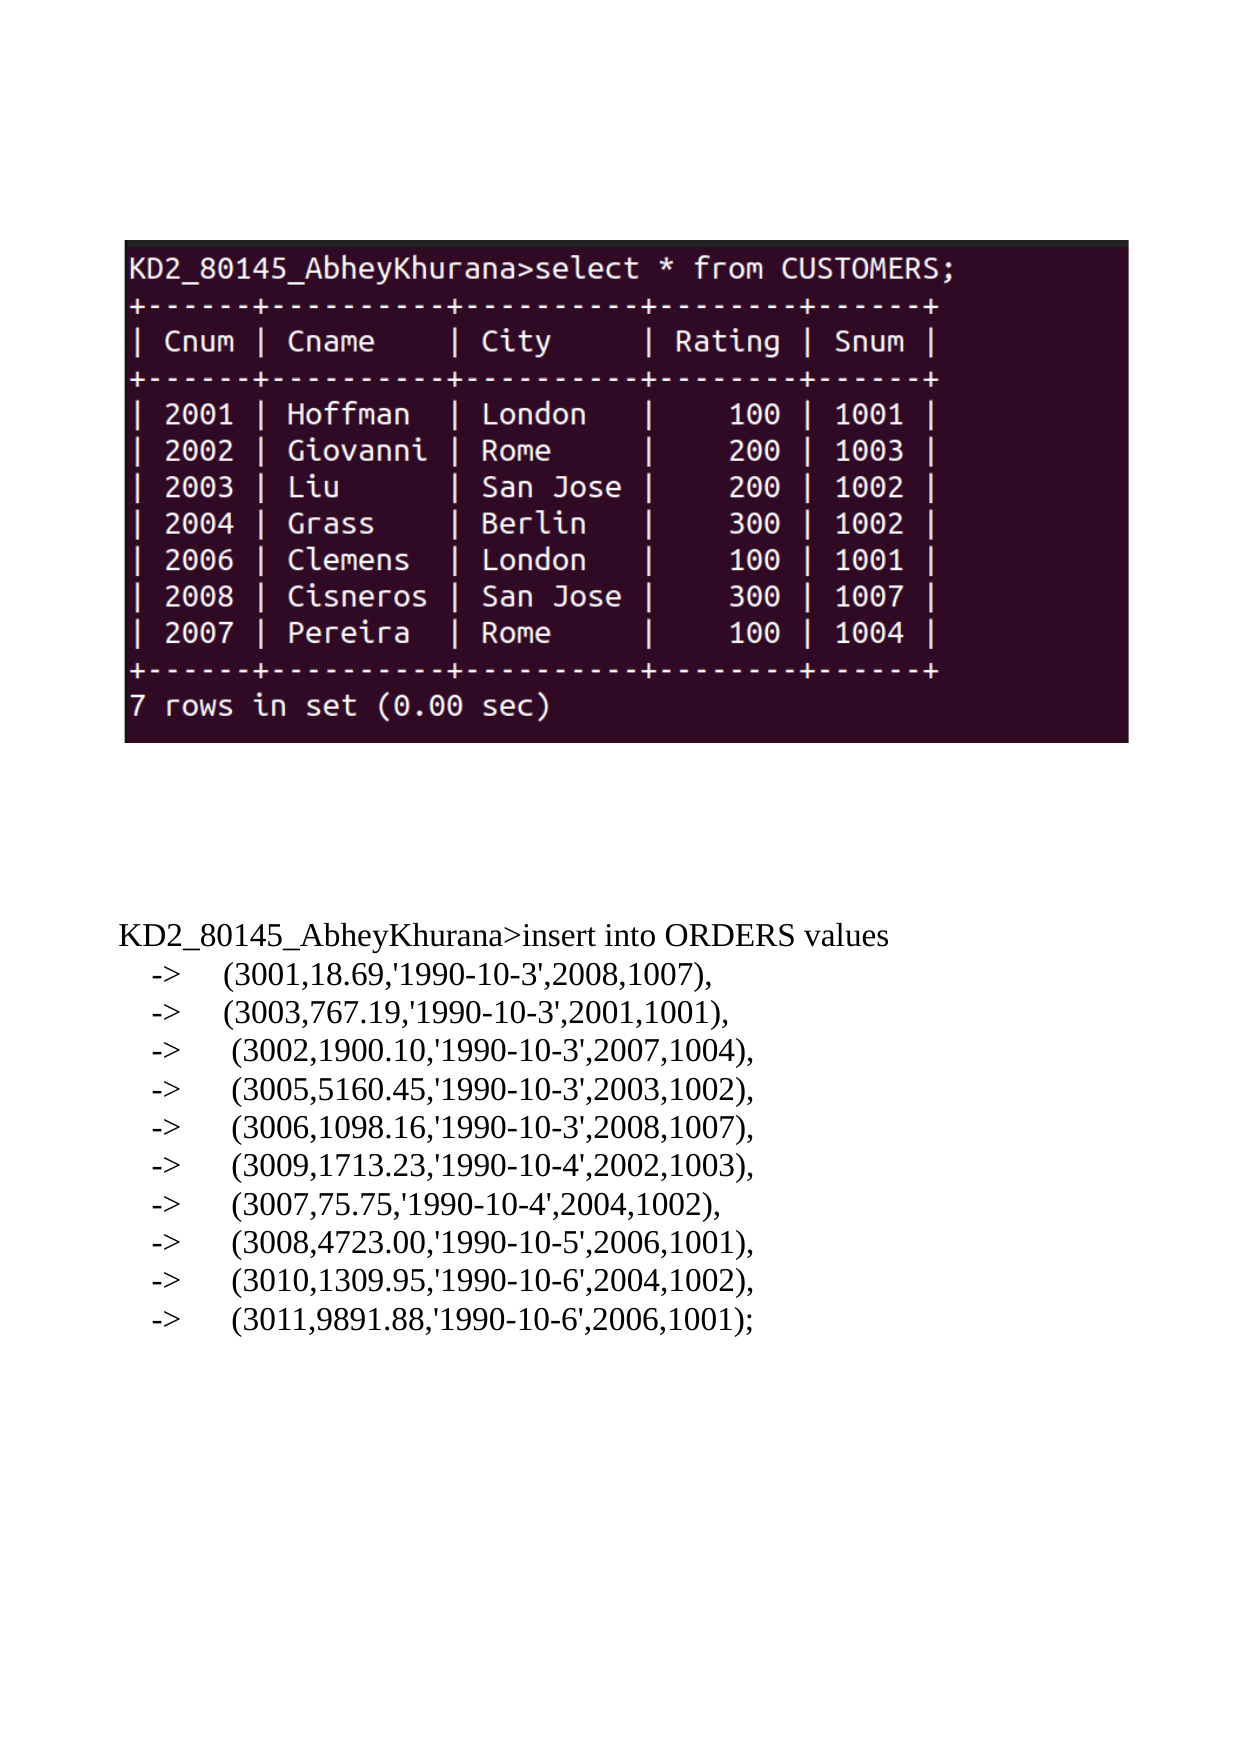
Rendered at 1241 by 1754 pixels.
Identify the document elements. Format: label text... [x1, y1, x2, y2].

picture [124, 240, 1129, 743]
text -> (3006,1098.16,'1990-10-3',2008,1007), [118, 1107, 1122, 1146]
text -> (3002,1900.10,'1990-10-3',2007,1004), [118, 1031, 1122, 1069]
text -> (3008,4723.00,'1990-10-5',2006,1001), [118, 1222, 1122, 1261]
text -> (3007,75.75,'1990-10-4',2004,1002), [118, 1184, 1122, 1222]
text -> (3011,9891.88,'1990-10-6',2006,1001); [118, 1299, 1122, 1337]
text -> (3010,1309.95,'1990-10-6',2004,1002), [118, 1261, 1122, 1299]
text KD2_80145_AbheyKhurana>insert into ORDERS values [118, 916, 1122, 954]
text -> (3009,1713.23,'1990-10-4',2002,1003), [118, 1146, 1122, 1184]
text -> (3005,5160.45,'1990-10-3',2003,1002), [118, 1069, 1122, 1107]
text -> (3001,18.69,'1990-10-3',2008,1007), [118, 954, 1122, 992]
text -> (3003,767.19,'1990-10-3',2001,1001), [118, 992, 1122, 1031]
